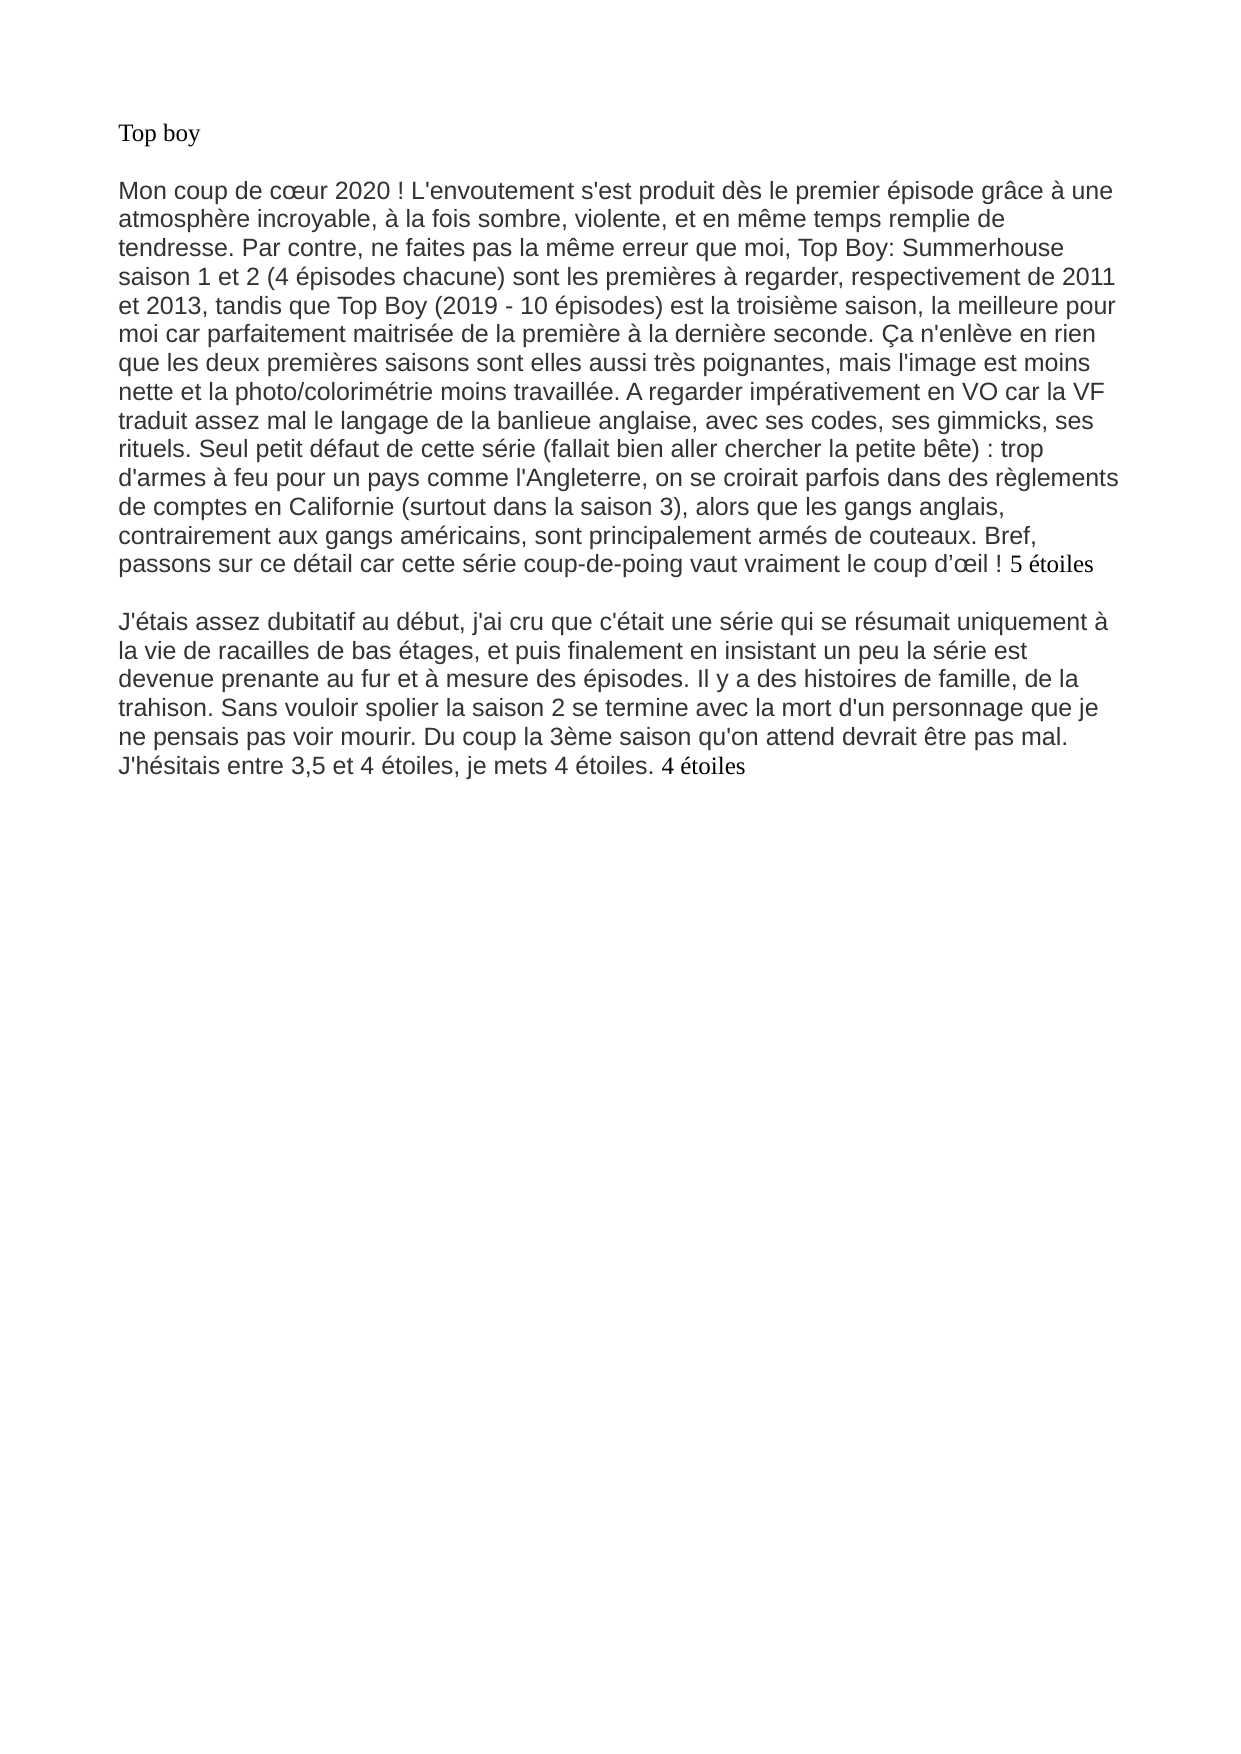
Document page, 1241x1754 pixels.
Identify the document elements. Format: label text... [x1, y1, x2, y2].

text J'étais assez dubitatif au début, j'ai cru que c'était une série qui se résumait uniquement à la vie de racailles de bas étages, et puis finalement en insistant un peu la série est devenue prenante au fur et à mesure des épisodes. Il y a des histoires de famille, de la trahison. Sans vouloir spolier la saison 2 se termine avec la mort d'un personnage que je ne pensais pas voir mourir. Du coup la 3ème saison qu'on attend devrait être pas mal. J'hésitais entre 3,5 et 4 étoiles, je mets 4 étoiles. 4 étoiles [118, 607, 1122, 779]
text Top boy [118, 118, 1122, 147]
text Mon coup de cœur 2020 ! L'envoutement s'est produit dès le premier épisode grâce à une atmosphère incroyable, à la fois sombre, violente, et en même temps remplie de tendresse. Par contre, ne faites pas la même erreur que moi, Top Boy: Summerhouse saison 1 et 2 (4 épisodes chacune) sont les premières à regarder, respectivement de 2011 et 2013, tandis que Top Boy (2019 - 10 épisodes) est la troisième saison, la meilleure pour moi car parfaitement maitrisée de la première à la dernière seconde. Ça n'enlève en rien que les deux premières saisons sont elles aussi très poignantes, mais l'image est moins nette et la photo/colorimétrie moins travaillée. A regarder impérativement en VO car la VF traduit assez mal le langage de la banlieue anglaise, avec ses codes, ses gimmicks, ses rituels. Seul petit défaut de cette série (fallait bien aller chercher la petite bête) : trop d'armes à feu pour un pays comme l'Angleterre, on se croirait parfois dans des règlements de comptes en Californie (surtout dans la saison 3), alors que les gangs anglais, contrairement aux gangs américains, sont principalement armés de couteaux. Bref, passons sur ce détail car cette série coup-de-poing vaut vraiment le coup d’œil ! 5 étoiles [118, 176, 1122, 578]
